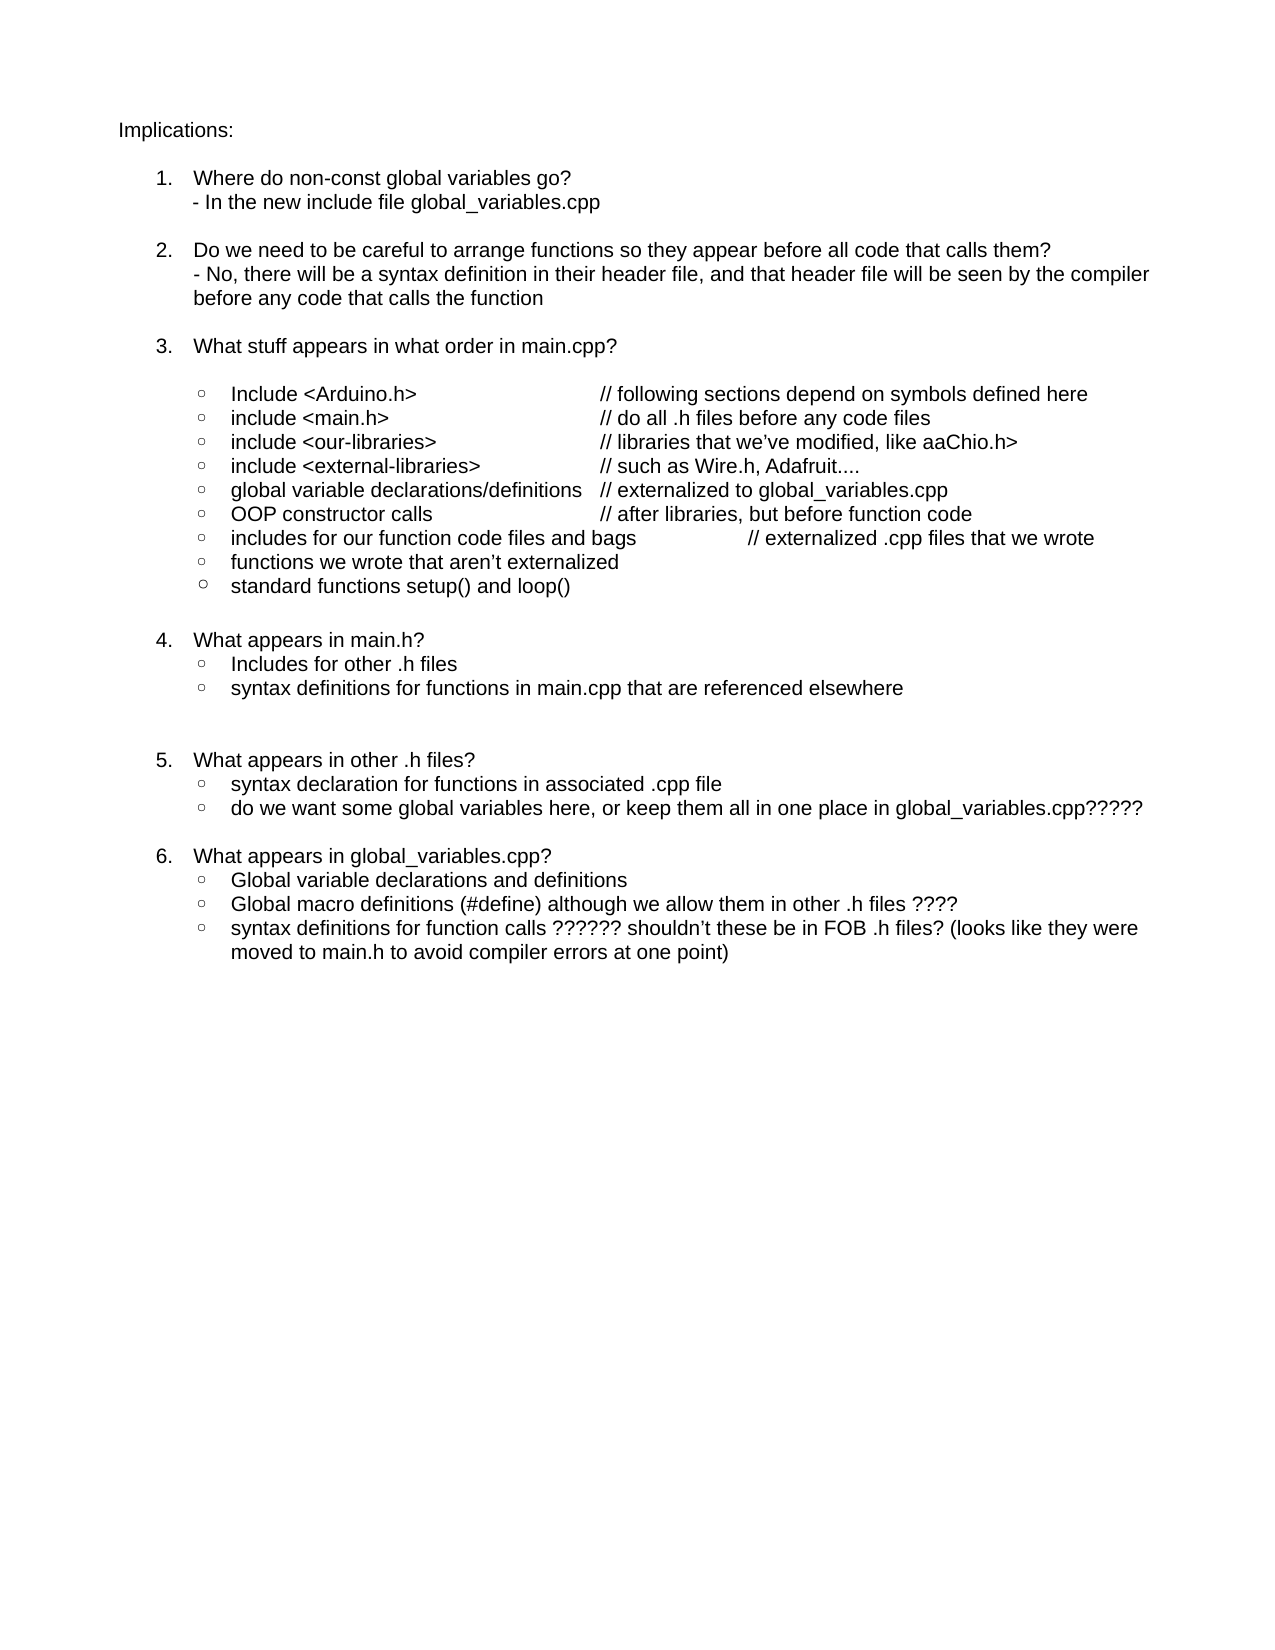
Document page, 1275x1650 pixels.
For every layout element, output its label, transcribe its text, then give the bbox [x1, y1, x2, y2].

text - In the new include file global_variables.cpp [118, 190, 1157, 238]
list include <external-libraries> // such as Wire.h, Adafruit.... [193, 454, 1157, 478]
list Include <Arduino.h> // following sections depend on symbols defined here [193, 382, 1157, 406]
list syntax declaration for functions in associated .cpp file [193, 772, 1157, 796]
list include <main.h> // do all .h files before any code files [193, 406, 1157, 430]
list includes for our function code files and bags // externalized .cpp files that we wrote [193, 526, 1157, 550]
list Global variable declarations and definitions [193, 868, 1157, 892]
list What stuff appears in what order in main.cpp? [156, 334, 1157, 382]
list OOP constructor calls // after libraries, but before function code [193, 502, 1157, 526]
list Global macro definitions (#define) although we allow them in other .h files ???? [193, 892, 1157, 916]
list do we want some global variables here, or keep them all in one place in global_variables.cpp????? [193, 796, 1157, 844]
list Includes for other .h files [193, 652, 1157, 676]
list What appears in main.h? [156, 628, 1157, 652]
text Implications: [118, 118, 1157, 142]
list include <our-libraries> // libraries that we’ve modified, like aaChio.h> [193, 430, 1157, 454]
list Where do non-const global variables go? [156, 166, 1157, 190]
list syntax definitions for functions in main.cpp that are referenced elsewhere [193, 676, 1157, 700]
list Do we need to be careful to arrange functions so they appear before all code that calls them? - No, there will be a syntax definition in their header file, and that header file will be seen by the compiler before any code that calls the function [156, 238, 1157, 334]
list What appears in global_variables.cpp? [156, 844, 1157, 868]
list global variable declarations/definitions // externalized to global_variables.cpp [193, 478, 1157, 502]
list standard functions setup() and loop() [193, 574, 1157, 628]
list syntax definitions for function calls ?????? shouldn’t these be in FOB .h files? (looks like they were moved to main.h to avoid compiler errors at one point) [193, 916, 1157, 964]
list functions we wrote that aren’t externalized [193, 550, 1157, 574]
list What appears in other .h files? [156, 748, 1157, 772]
